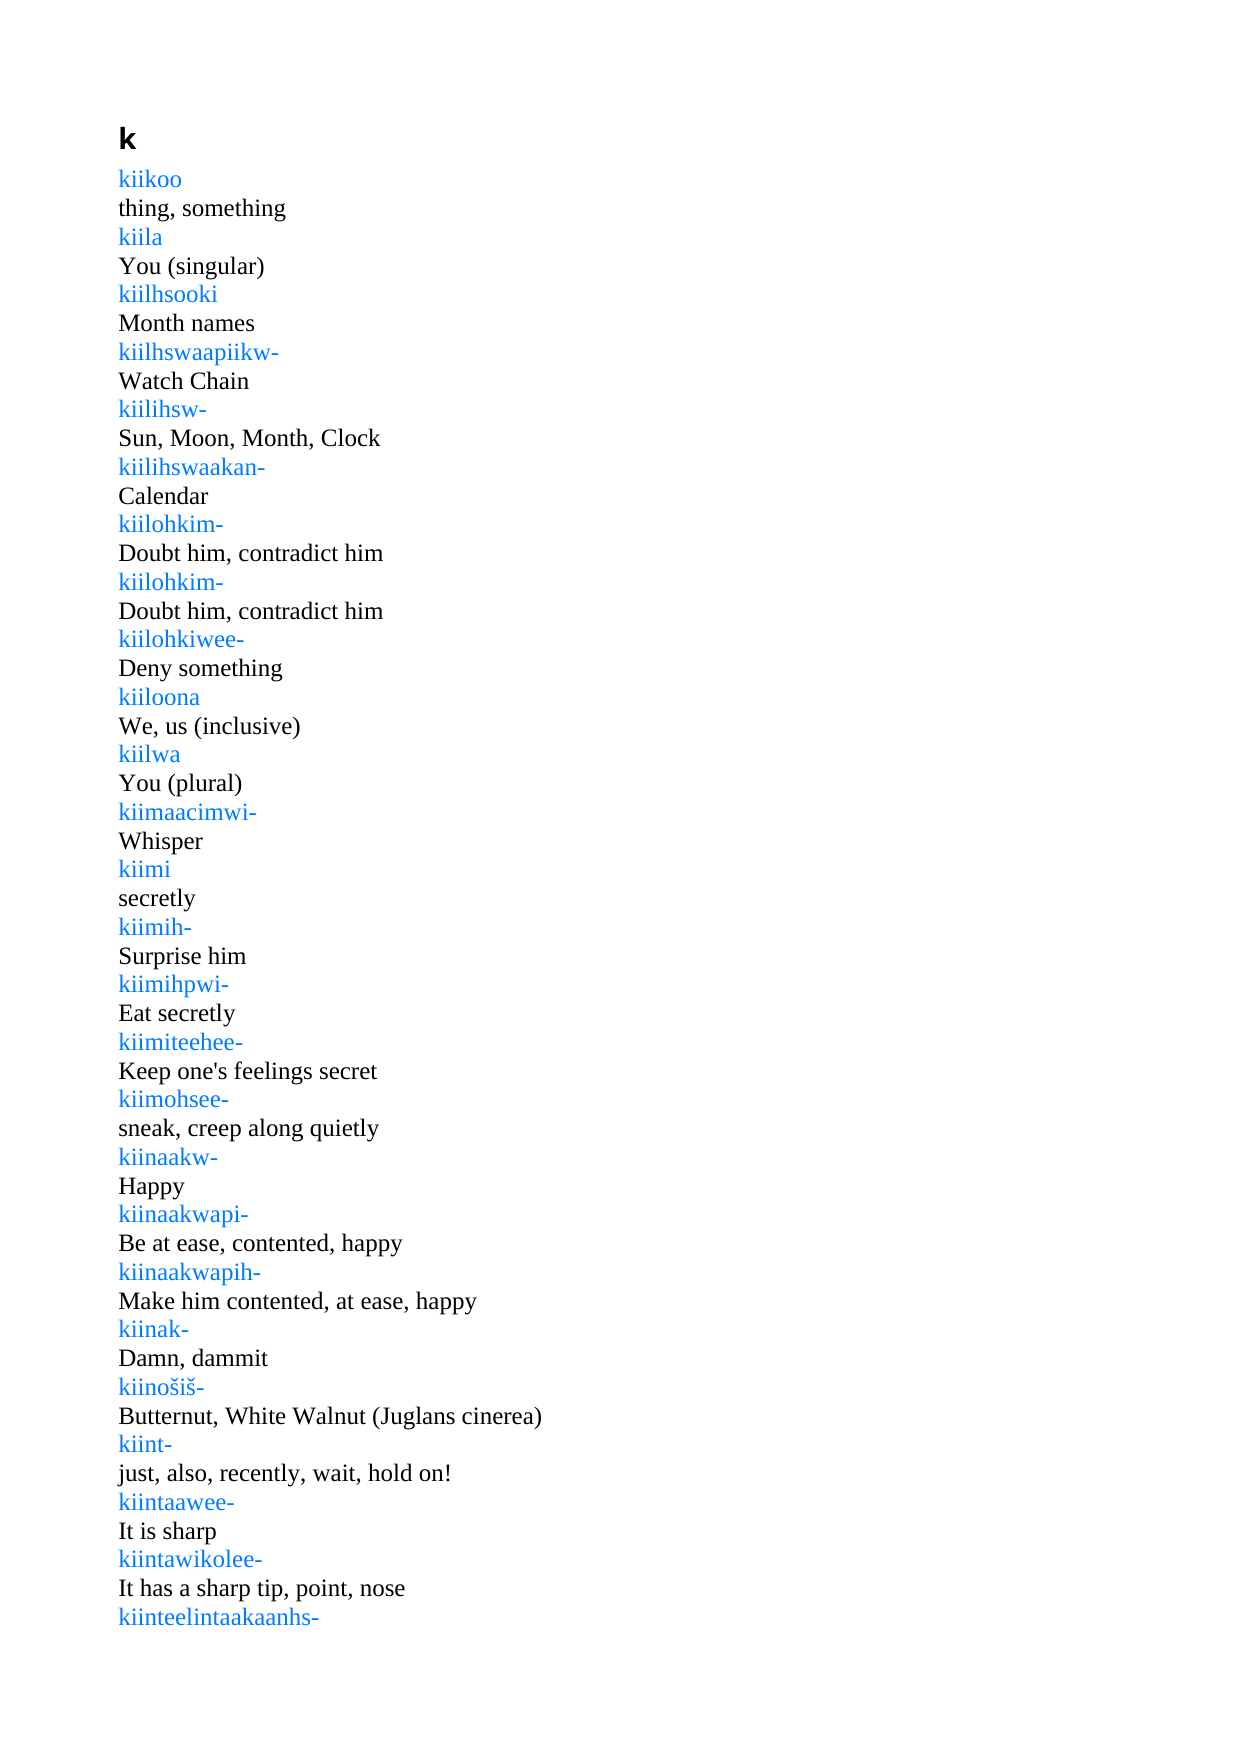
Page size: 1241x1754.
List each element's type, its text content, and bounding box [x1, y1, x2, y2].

table_cell kiinteelintaakaanhs- [118, 1602, 1122, 1631]
table_cell kiinaakwapi- Be at ease, contented, happy [118, 1200, 1122, 1257]
table_cell kiila You (singular) [118, 222, 1122, 279]
table_cell kiimihpwi- Eat secretly [118, 970, 1122, 1027]
table_cell kiint- just, also, recently, wait, hold on! [118, 1430, 1122, 1487]
table_cell kiimiteehee- Keep one's feelings secret [118, 1027, 1122, 1084]
table_cell kiilohkiwee- Deny something [118, 625, 1122, 682]
table_cell kiinaakw- Happy [118, 1142, 1122, 1199]
table_cell kiimih- Surprise him [118, 912, 1122, 969]
table_cell kiintaawee- It is sharp [118, 1487, 1122, 1544]
table_header k [118, 118, 1122, 164]
table_cell kiilhsooki Month names [118, 280, 1122, 337]
table_cell kiilihswaakan- Calendar [118, 452, 1122, 509]
table_cell kiintawikolee- It has a sharp tip, point, nose [118, 1545, 1122, 1602]
table_cell kiinošiš- Butternut, White Walnut (Juglans cinerea) [118, 1372, 1122, 1429]
table_cell kiilhswaapiikw- Watch Chain [118, 337, 1122, 394]
table_cell kiimaacimwi- Whisper [118, 797, 1122, 854]
table_cell kiinak- Damn, dammit [118, 1315, 1122, 1372]
table_cell kiimohsee- sneak, creep along quietly [118, 1085, 1122, 1142]
table_cell kiilwa You (plural) [118, 740, 1122, 797]
table_cell kiilohkim- Doubt him, contradict him [118, 510, 1122, 567]
table_cell kiiloona We, us (inclusive) [118, 682, 1122, 739]
table_cell kiikoo thing, something [118, 165, 1122, 222]
table_cell kiimi secretly [118, 855, 1122, 912]
table_cell kiinaakwapih- Make him contented, at ease, happy [118, 1257, 1122, 1314]
table_cell kiilohkim- Doubt him, contradict him [118, 567, 1122, 624]
table_cell kiilihsw- Sun, Moon, Month, Clock [118, 395, 1122, 452]
